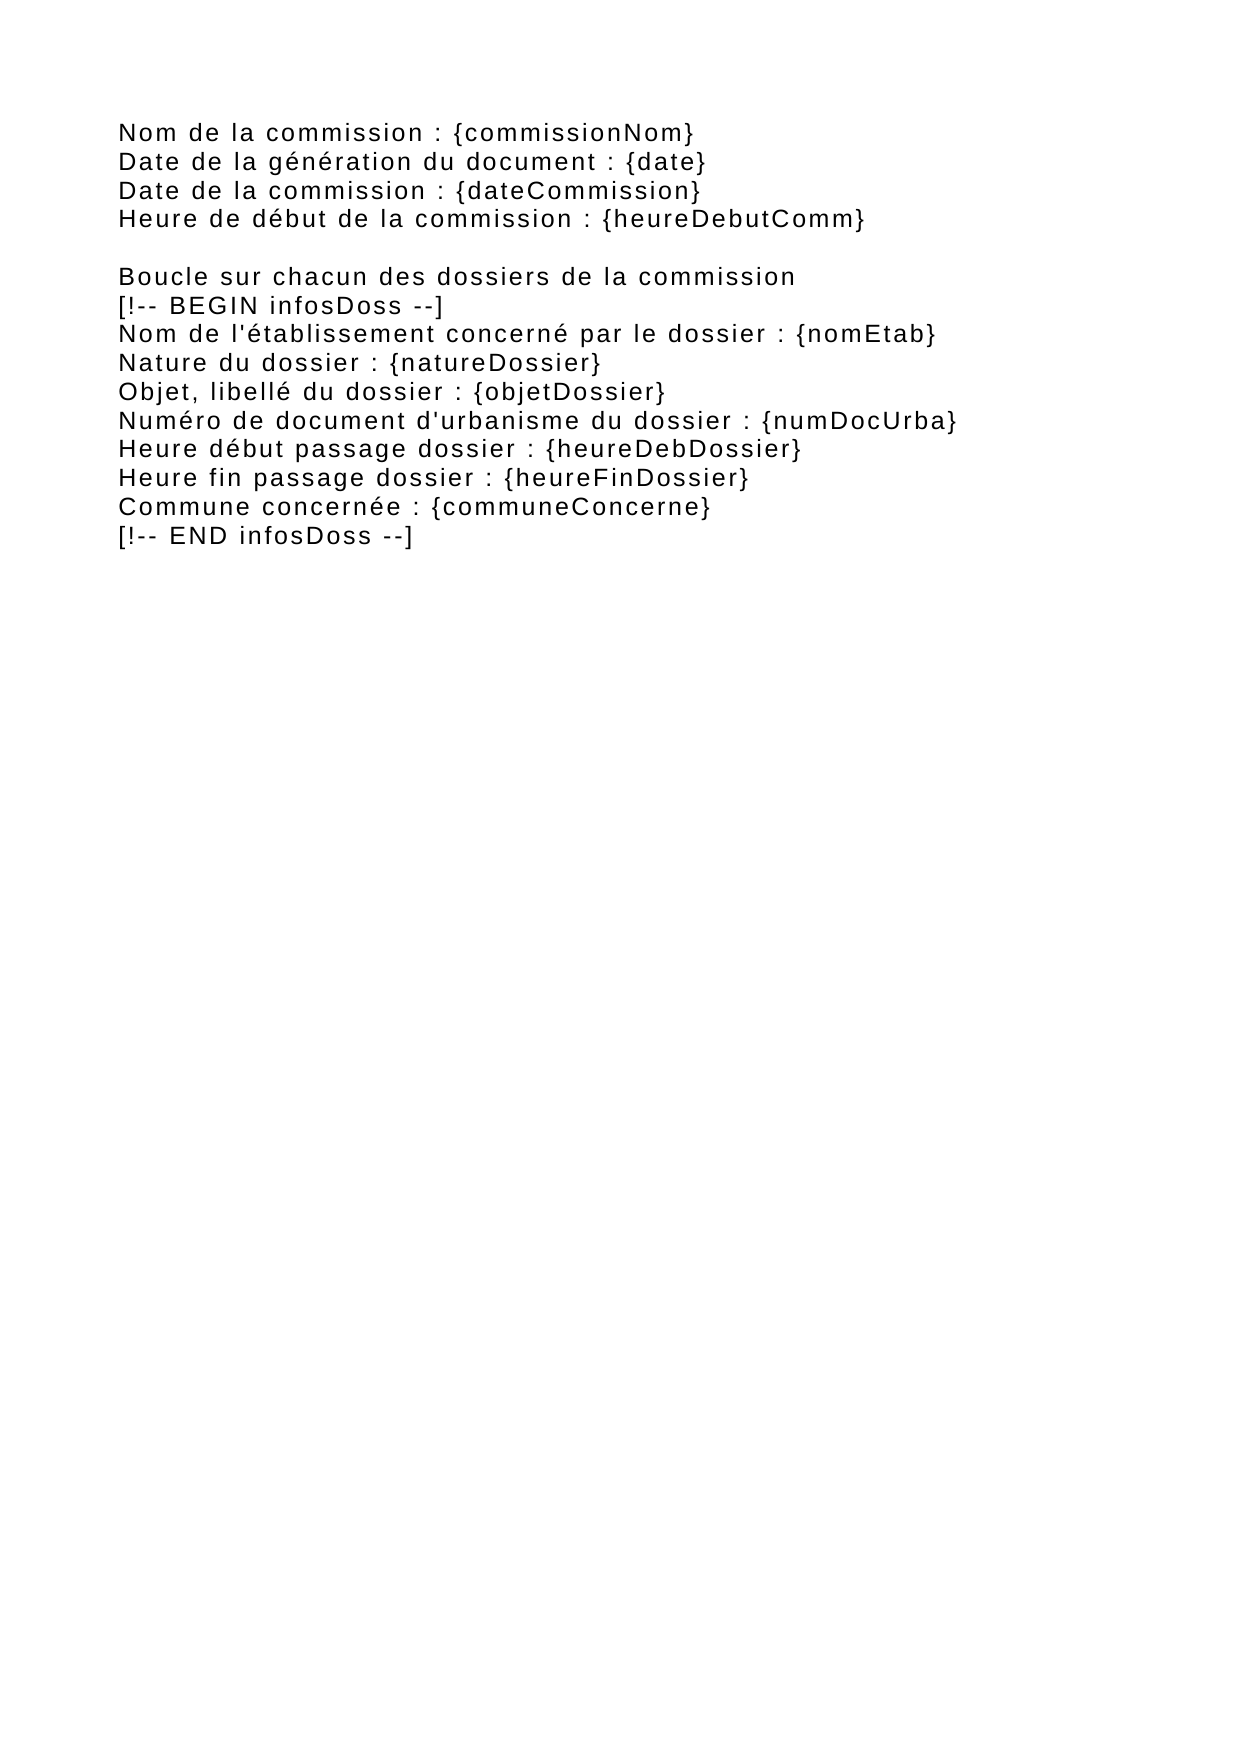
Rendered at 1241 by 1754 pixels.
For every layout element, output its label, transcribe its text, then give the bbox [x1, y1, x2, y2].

text Numéro de document d'urbanisme du dossier : {numDocUrba} [118, 406, 1122, 434]
text Objet, libellé du dossier : {objetDossier} [118, 377, 1122, 406]
text Heure début passage dossier : {heureDebDossier} [118, 434, 1122, 463]
text Heure de début de la commission : {heureDebutComm} [118, 204, 1122, 233]
text Date de la commission : {dateCommission} [118, 176, 1122, 204]
text Nom de la commission : {commissionNom} [118, 118, 1122, 147]
text Date de la génération du document : {date} [118, 147, 1122, 176]
text Commune concernée : {communeConcerne} [118, 492, 1122, 521]
text Nom de l'établissement concerné par le dossier : {nomEtab} [118, 319, 1122, 348]
text [!-- END infosDoss --] [118, 521, 1122, 549]
text Nature du dossier : {natureDossier} [118, 348, 1122, 377]
text Boucle sur chacun des dossiers de la commission [118, 262, 1122, 291]
text [!-- BEGIN infosDoss --] [118, 291, 1122, 319]
text Heure fin passage dossier : {heureFinDossier} [118, 463, 1122, 492]
